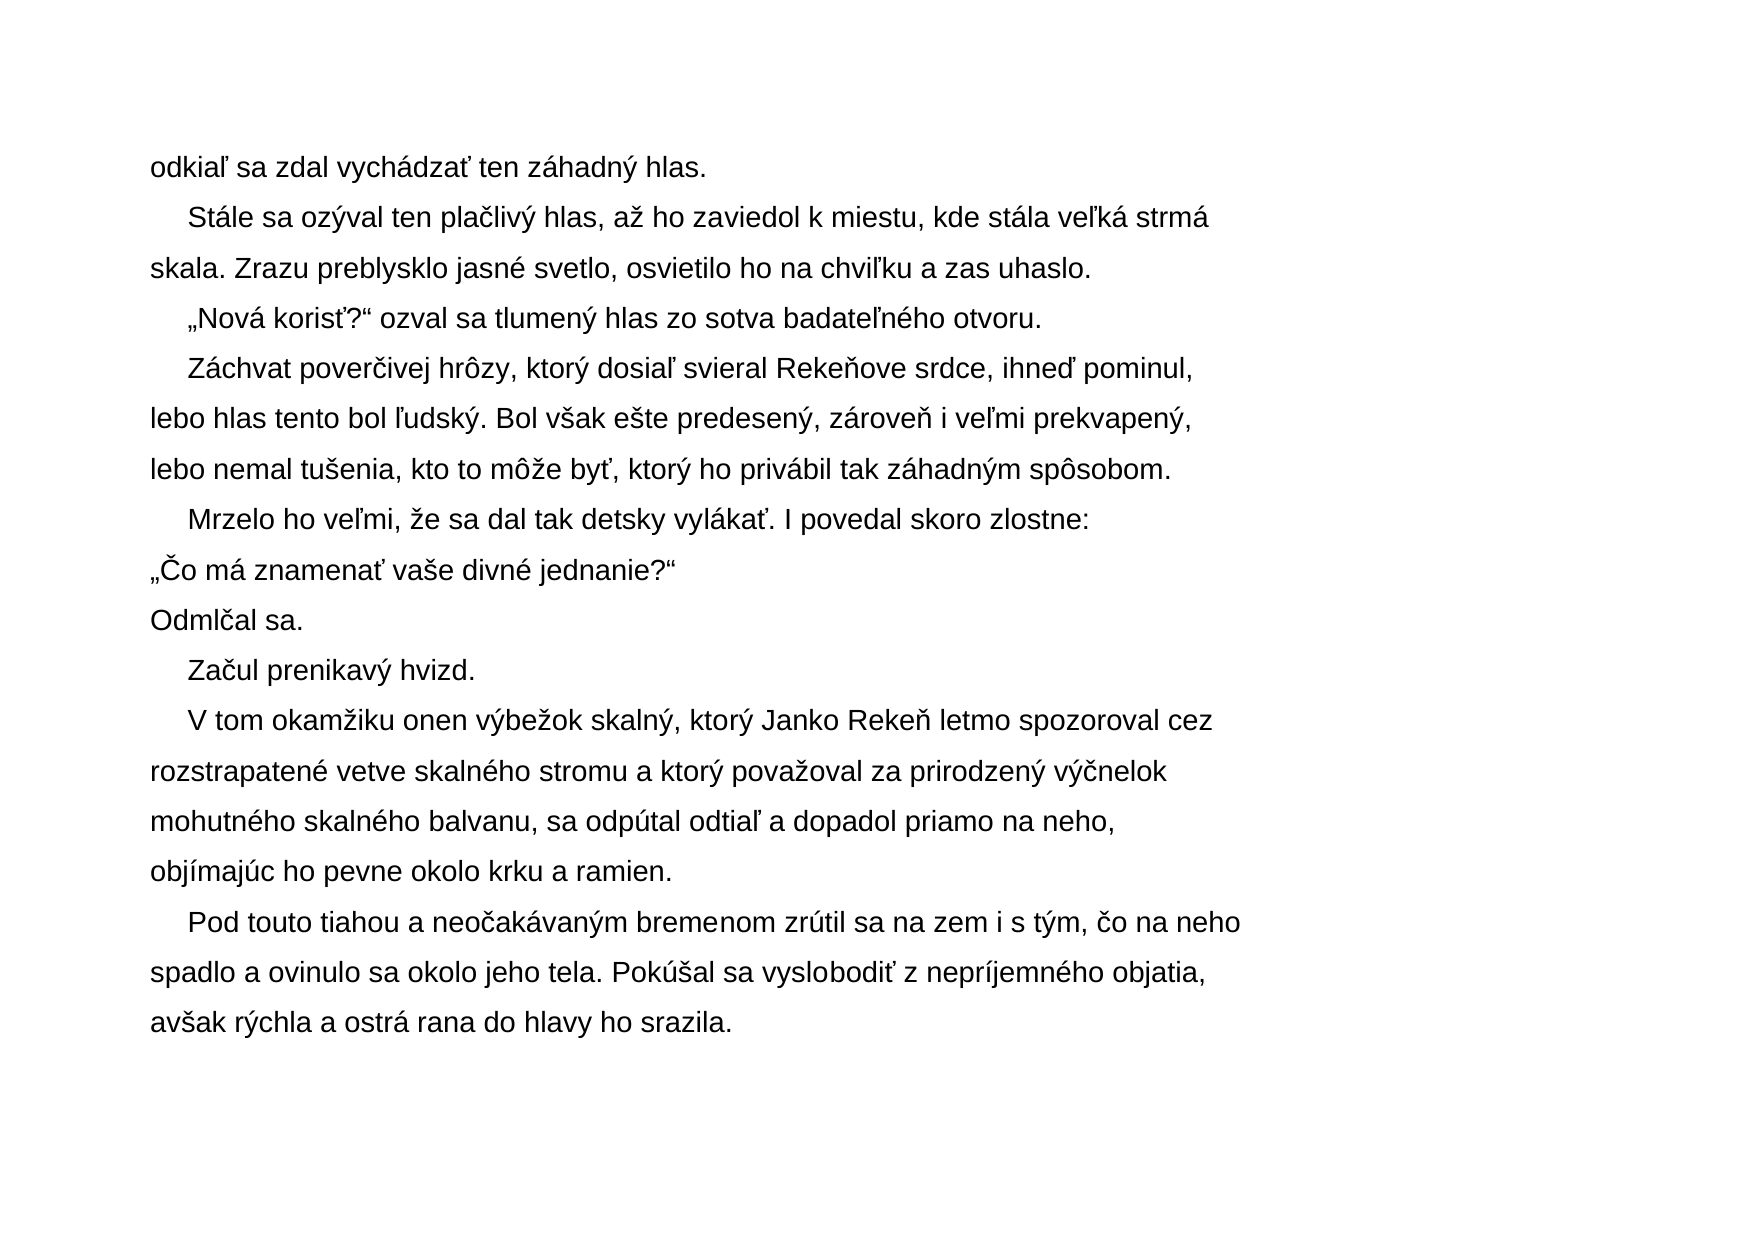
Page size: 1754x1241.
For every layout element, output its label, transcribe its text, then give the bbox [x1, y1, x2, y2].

text Pod touto tiahou a neočakávaným breme­nom zrútil sa na zem i s tým, čo na neho spadlo a ovinulo sa okolo jeho tela. Pokúšal sa vyslo­bodiť z nepríjemného objatia, avšak rýchla a ostrá rana do hlavy ho srazila. [150, 905, 1243, 1039]
text „Čo má znamenať vaše divné jednanie?“ [150, 552, 1243, 586]
text odkiaľ sa zdal vychádzať ten záhadný hlas. [150, 150, 1243, 183]
text Záchvat poverčivej hrôzy, ktorý dosiaľ svieral Rekeňove srdce, ihneď pominul, lebo hlas ten­to bol ľudský. Bol však ešte predesený, zároveň i veľmi prekvapený, lebo nemal tušenia, kto to mô­že byť, ktorý ho privábil tak záhadným spôsobom. [150, 351, 1243, 485]
text Mrzelo ho veľmi, že sa dal tak detsky vy­lákať. I povedal skoro zlostne: [150, 502, 1243, 536]
text V tom okamžiku onen výbežok skalný, kto­rý Janko Rekeň letmo spozoroval cez rozstrapa­tené vetve skalného stromu a ktorý považoval za prirodzený výčnelok mohutného skalného balvanu, sa odpútal odtiaľ a dopadol priamo na neho, objímajúc ho pevne okolo krku a ramien. [150, 703, 1243, 888]
text „Nová korisť?“ ozval sa tlumený hlas zo sotva badateľného otvoru. [150, 301, 1243, 334]
text Stále sa ozýval ten plačlivý hlas, až ho za­viedol k miestu, kde stála veľká strmá skala. Zra­zu preblysklo jasné svetlo, osvietilo ho na chviľ­ku a zas uhaslo. [150, 200, 1243, 284]
text Začul prenikavý hvizd. [150, 653, 1243, 687]
text Odmlčal sa. [150, 603, 1243, 636]
